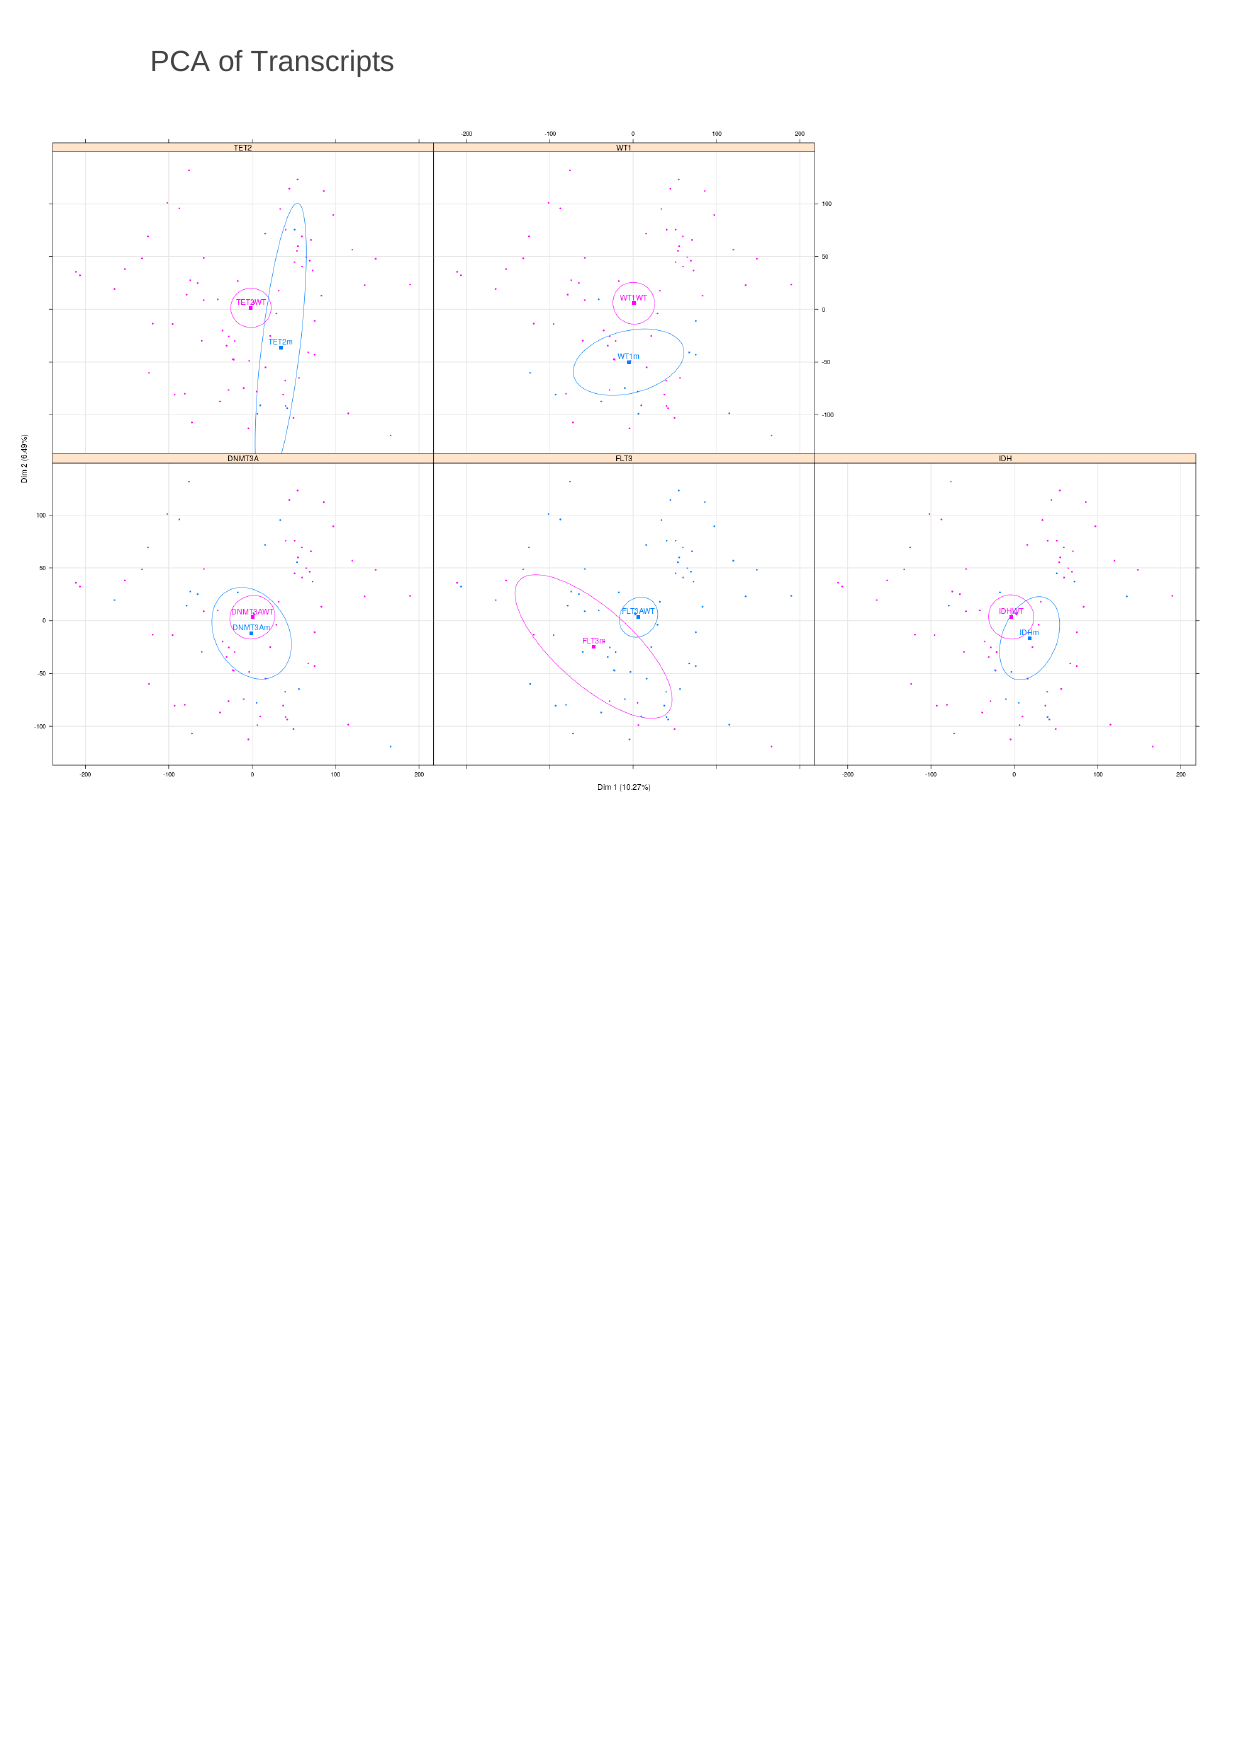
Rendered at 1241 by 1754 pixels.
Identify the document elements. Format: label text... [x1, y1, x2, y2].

picture [17, 116, 1225, 797]
subtitle PCA of Transcripts [150, 44, 1090, 78]
